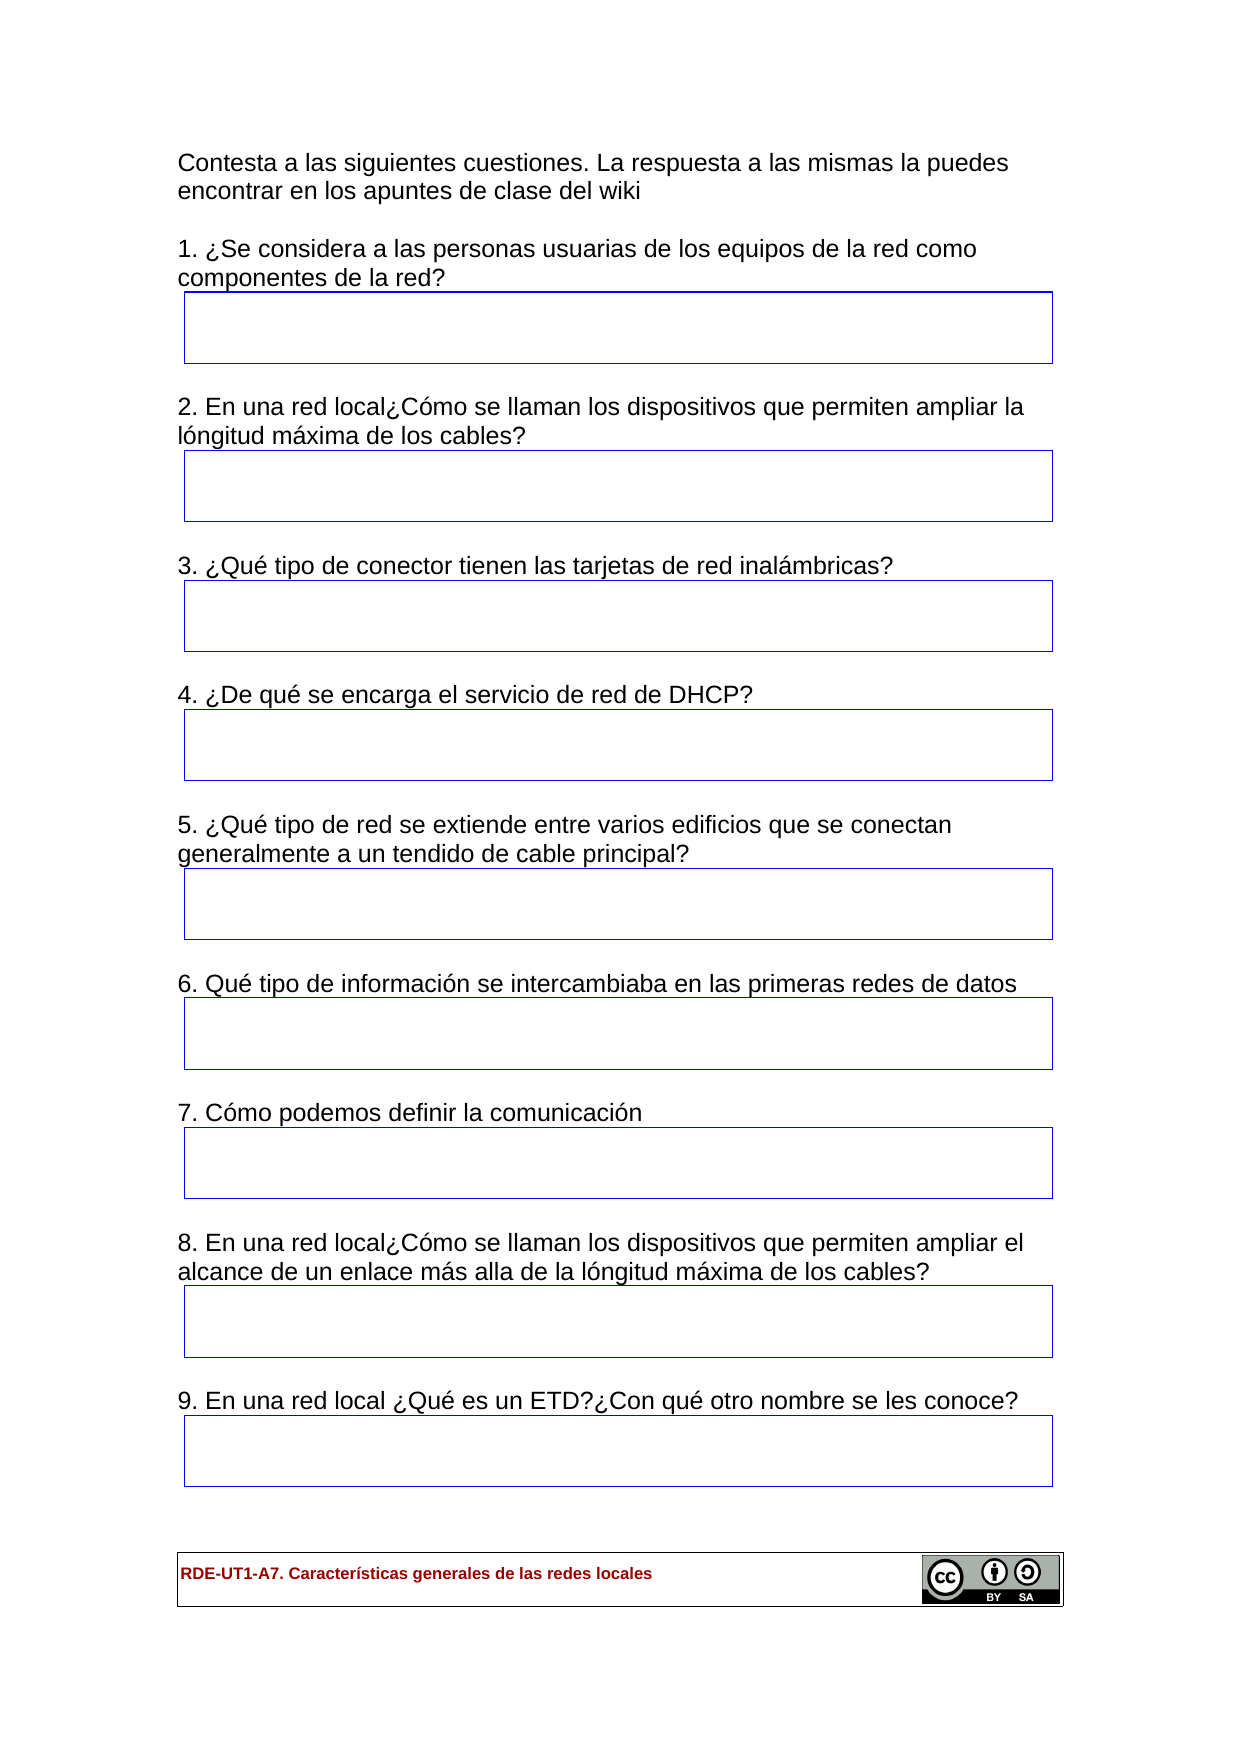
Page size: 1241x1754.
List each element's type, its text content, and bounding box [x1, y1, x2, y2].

table_header [185, 869, 1052, 939]
table_header [185, 293, 1052, 362]
table_header [185, 1128, 1052, 1198]
text Contesta a las siguientes cuestiones. La respuesta a las mismas la puedes encontrar en los apuntes de clase del wiki [177, 148, 1063, 205]
picture [922, 1555, 1060, 1604]
table_header [185, 998, 1052, 1068]
text 6. Qué tipo de información se intercambiaba en las primeras redes de datos [177, 968, 1063, 997]
table_header [185, 1286, 1052, 1357]
table_header [185, 451, 1052, 521]
table_header [185, 1416, 1052, 1486]
table_header [185, 581, 1052, 651]
text 3. ¿Qué tipo de conector tienen las tarjetas de red inalámbricas? [177, 551, 1063, 579]
text 8. En una red local¿Cómo se llaman los dispositivos que permiten ampliar el alcance de un enlace más alla de la lóngitud máxima de los cables? [177, 1228, 1063, 1285]
text 4. ¿De qué se encarga el servicio de red de DHCP? [177, 680, 1063, 709]
text 5. ¿Qué tipo de red se extiende entre varios edificios que se conectan generalmente a un tendido de cable principal? [177, 810, 1063, 868]
table_header [185, 710, 1052, 780]
text 2. En una red local¿Cómo se llaman los dispositivos que permiten ampliar la lóngitud máxima de los cables? [177, 392, 1063, 450]
text 7. Cómo podemos definir la comunicación [177, 1098, 1063, 1127]
text 1. ¿Se considera a las personas usuarias de los equipos de la red como componentes de la red? [177, 234, 1063, 291]
text 9. En una red local ¿Qué es un ETD?¿Con qué otro nombre se les conoce? [177, 1386, 1063, 1415]
